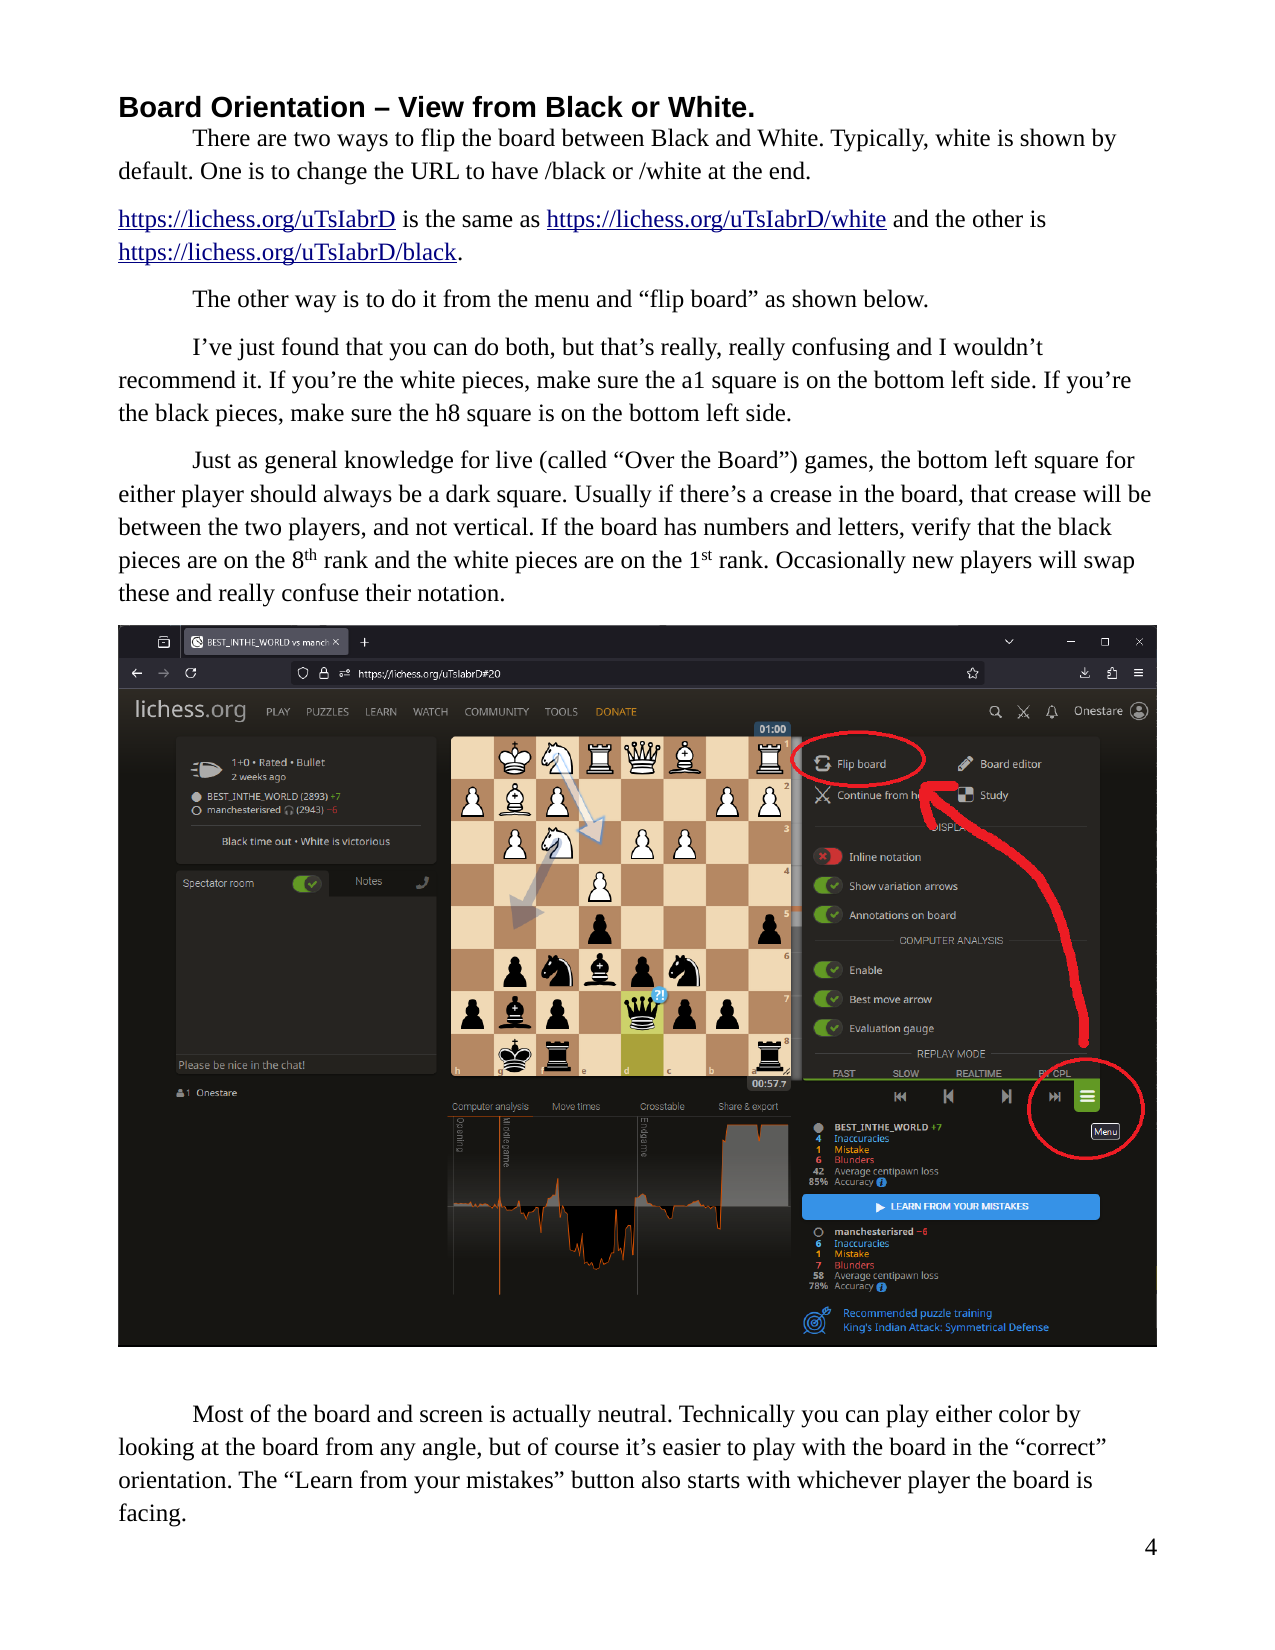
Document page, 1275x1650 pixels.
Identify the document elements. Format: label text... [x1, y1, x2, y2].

subtitle Board Orientation – View from Black or White. [118, 89, 1157, 123]
text I’ve just found that you can do both, but that’s really, really confusing and I wouldn’t recommend it. If you’re the white pieces, make sure the a1 square is on the bottom left side. If you’re the black pieces, make sure the h8 square is on the bottom left side. [118, 332, 1157, 427]
text Just as general knowledge for live (called “Over the Board”) games, the bottom left square for either player should always be a dark square. Usually if there’s a crease in the board, that crease will be between the two players, and not vertical. If the board has numbers and letters, verify that the black pieces are on the 8th rank and the white pieces are on the 1st rank. Occasionally new players will swap these and really confuse their notation. [118, 446, 1157, 606]
text The other way is to do it from the menu and “flip board” as shown below. [118, 284, 1157, 313]
picture [118, 625, 1157, 1347]
text There are two ways to flip the board between Black and White. Typically, white is shown by default. One is to change the URL to have /black or /white at the end. [118, 123, 1157, 185]
text Most of the board and screen is actually neutral. Technically you can play either color by looking at the board from any angle, but of course it’s easier to play with the board in the “correct” orientation. The “Learn from your mistakes” button also starts with whichever player the board is facing. [118, 1399, 1157, 1526]
text https://lichess.org/uTsIabrD is the same as https://lichess.org/uTsIabrD/white and the other is https://lichess.org/uTsIabrD/black. [118, 204, 1157, 266]
